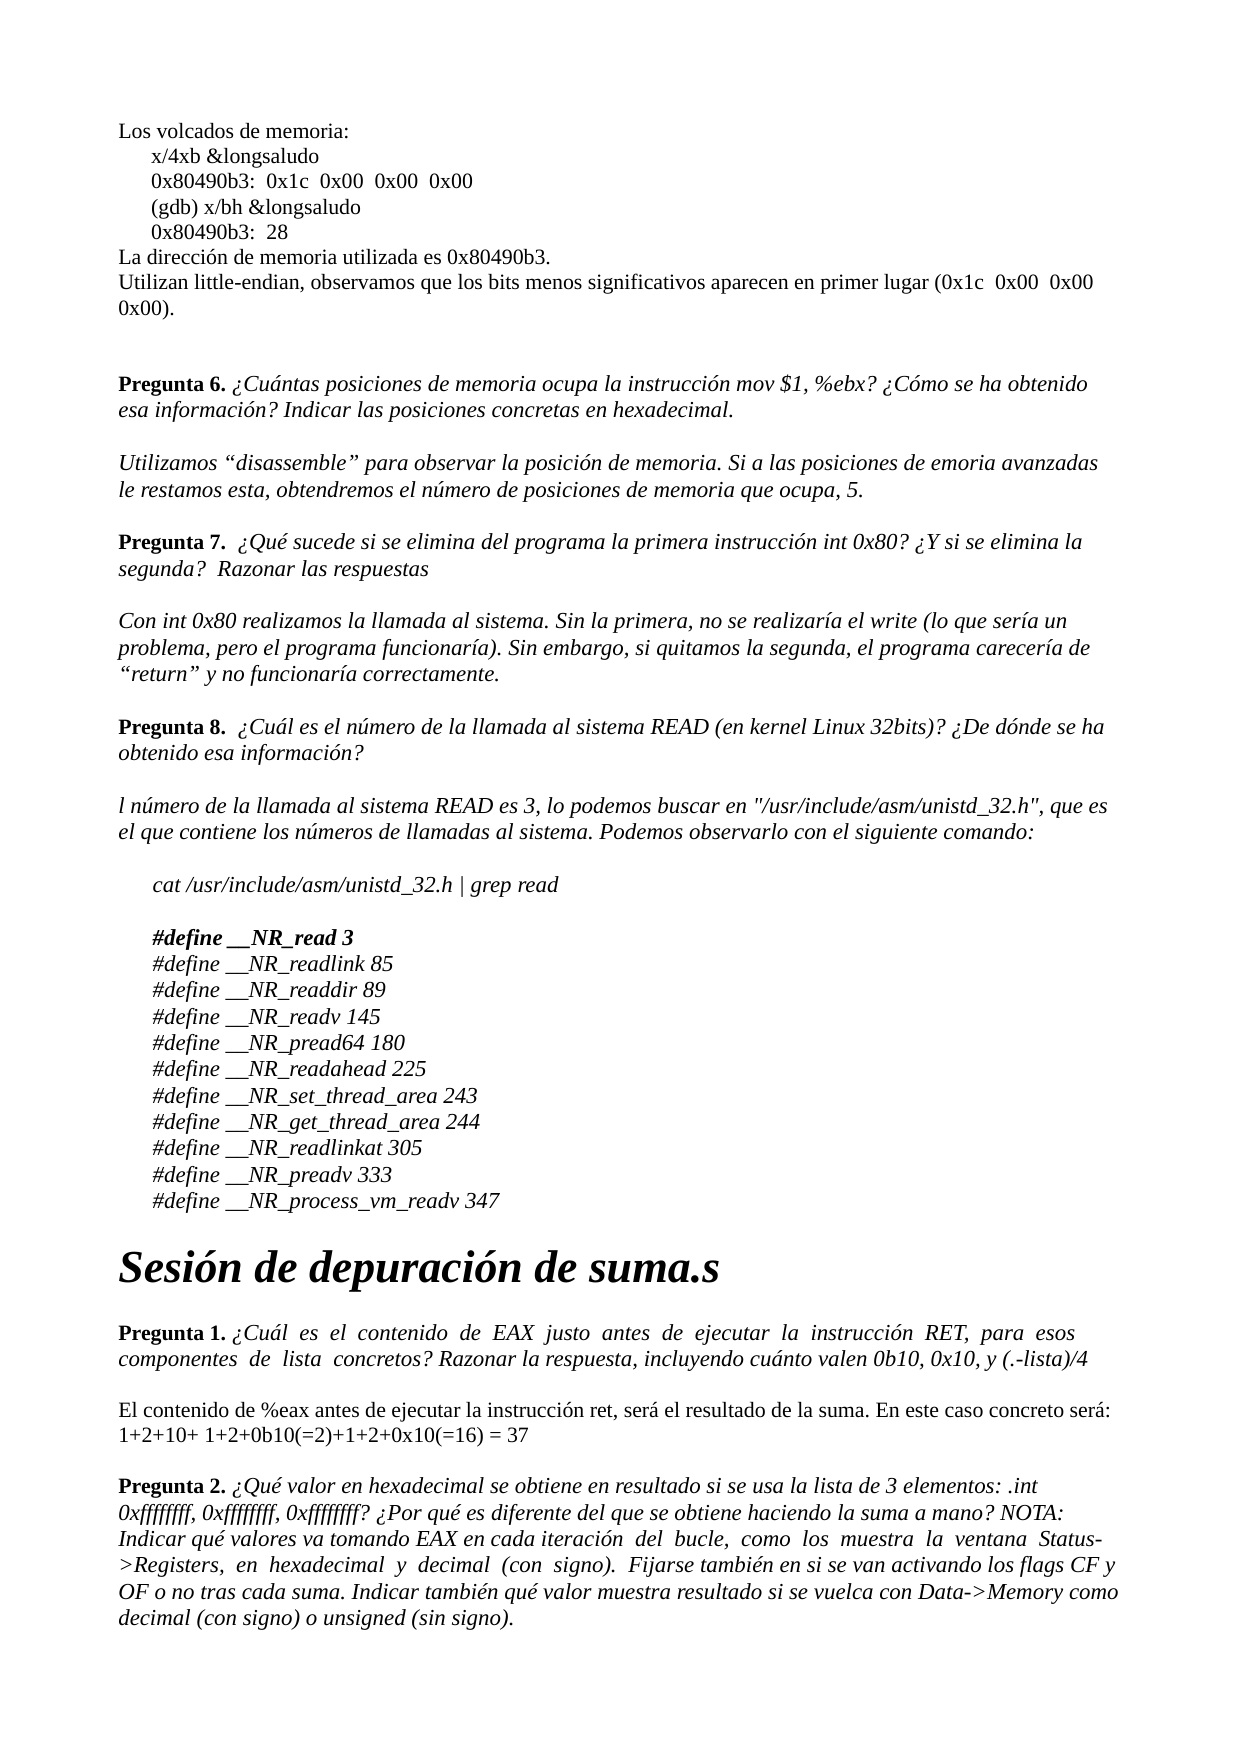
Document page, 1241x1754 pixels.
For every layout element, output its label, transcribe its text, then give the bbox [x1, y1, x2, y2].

text #define __NR_get_thread_area 244 [118, 1108, 1122, 1134]
text Pregunta 8. ¿Cuál es el número de la llamada al sistema READ (en kernel Linux 32bits)? ¿De dónde se ha obtenido esa información? [118, 713, 1122, 766]
text Con int 0x80 realizamos la llamada al sistema. Sin la primera, no se realizaría el write (lo que sería un problema, pero el programa funcionaría). Sin embargo, si quitamos la segunda, el programa carecería de “return” y no funcionaría correctamente. [118, 607, 1122, 686]
text Los volcados de memoria: [118, 118, 1122, 143]
text El contenido de %eax antes de ejecutar la instrucción ret, será el resultado de la suma. En este caso concreto será: 1+2+10+ 1+2+0b10(=2)+1+2+0x10(=16) = 37 [118, 1397, 1122, 1447]
text 0x80490b3: 28 [118, 219, 1122, 244]
text Utilizamos “disassemble” para observar la posición de memoria. Si a las posiciones de emoria avanzadas le restamos esta, obtendremos el número de posiciones de memoria que ocupa, 5. [118, 449, 1122, 502]
text #define __NR_read 3 [118, 924, 1122, 950]
text #define __NR_process_vm_readv 347 [118, 1187, 1122, 1213]
text (gdb) x/bh &longsaludo [118, 194, 1122, 219]
text Sesión de depuración de suma.s [118, 1240, 1122, 1293]
text 0x80490b3: 0x1c 0x00 0x00 0x00 [118, 168, 1122, 194]
text l número de la llamada al sistema READ es 3, lo podemos buscar en "/usr/include/asm/unistd_32.h", que es el que contiene los números de llamadas al sistema. Podemos observarlo con el siguiente comando: [118, 792, 1122, 844]
text #define __NR_readv 145 [118, 1003, 1122, 1029]
text Pregunta 2. ¿Qué valor en hexadecimal se obtiene en resultado si se usa la lista de 3 elementos: .int 0xffffffff, 0xffffffff, 0xffffffff? ¿Por qué es diferente del que se obtiene haciendo la suma a mano? NOTA: Indicar qué valores va tomando EAX en cada iteración del bucle, como los muestra la ventana Status‐>Registers, en hexadecimal y decimal (con signo). Fijarse también en si se van activando los flags CF y OF o no tras cada suma. Indicar también qué valor muestra resultado si se vuelca con Data‐>Memory como decimal (con signo) o unsigned (sin signo). [118, 1472, 1122, 1631]
text cat /usr/include/asm/unistd_32.h | grep read [118, 871, 1122, 897]
text #define __NR_preadv 333 [118, 1161, 1122, 1187]
text #define __NR_readlinkat 305 [118, 1134, 1122, 1161]
text La dirección de memoria utilizada es 0x80490b3. [118, 244, 1122, 269]
text Pregunta 1. ¿Cuál es el contenido de EAX justo antes de ejecutar la instrucción RET, para esos componentes de lista concretos? Razonar la respuesta, incluyendo cuánto valen 0b10, 0x10, y (.‐lista)/4 [118, 1319, 1122, 1372]
text #define __NR_readdir 89 [118, 976, 1122, 1003]
text #define __NR_readlink 85 [118, 950, 1122, 976]
text #define __NR_set_thread_area 243 [118, 1082, 1122, 1108]
text #define __NR_readahead 225 [118, 1055, 1122, 1082]
text Utilizan little-endian, observamos que los bits menos significativos aparecen en primer lugar (0x1c 0x00 0x00 0x00). [118, 269, 1122, 320]
text #define __NR_pread64 180 [118, 1029, 1122, 1055]
text x/4xb &longsaludo [118, 143, 1122, 168]
text Pregunta 7. ¿Qué sucede si se elimina del programa la primera instrucción int 0x80? ¿Y si se elimina la segunda? Razonar las respuestas [118, 528, 1122, 581]
text Pregunta 6. ¿Cuántas posiciones de memoria ocupa la instrucción mov $1, %ebx? ¿Cómo se ha obtenido esa información? Indicar las posiciones concretas en hexadecimal. [118, 370, 1122, 423]
